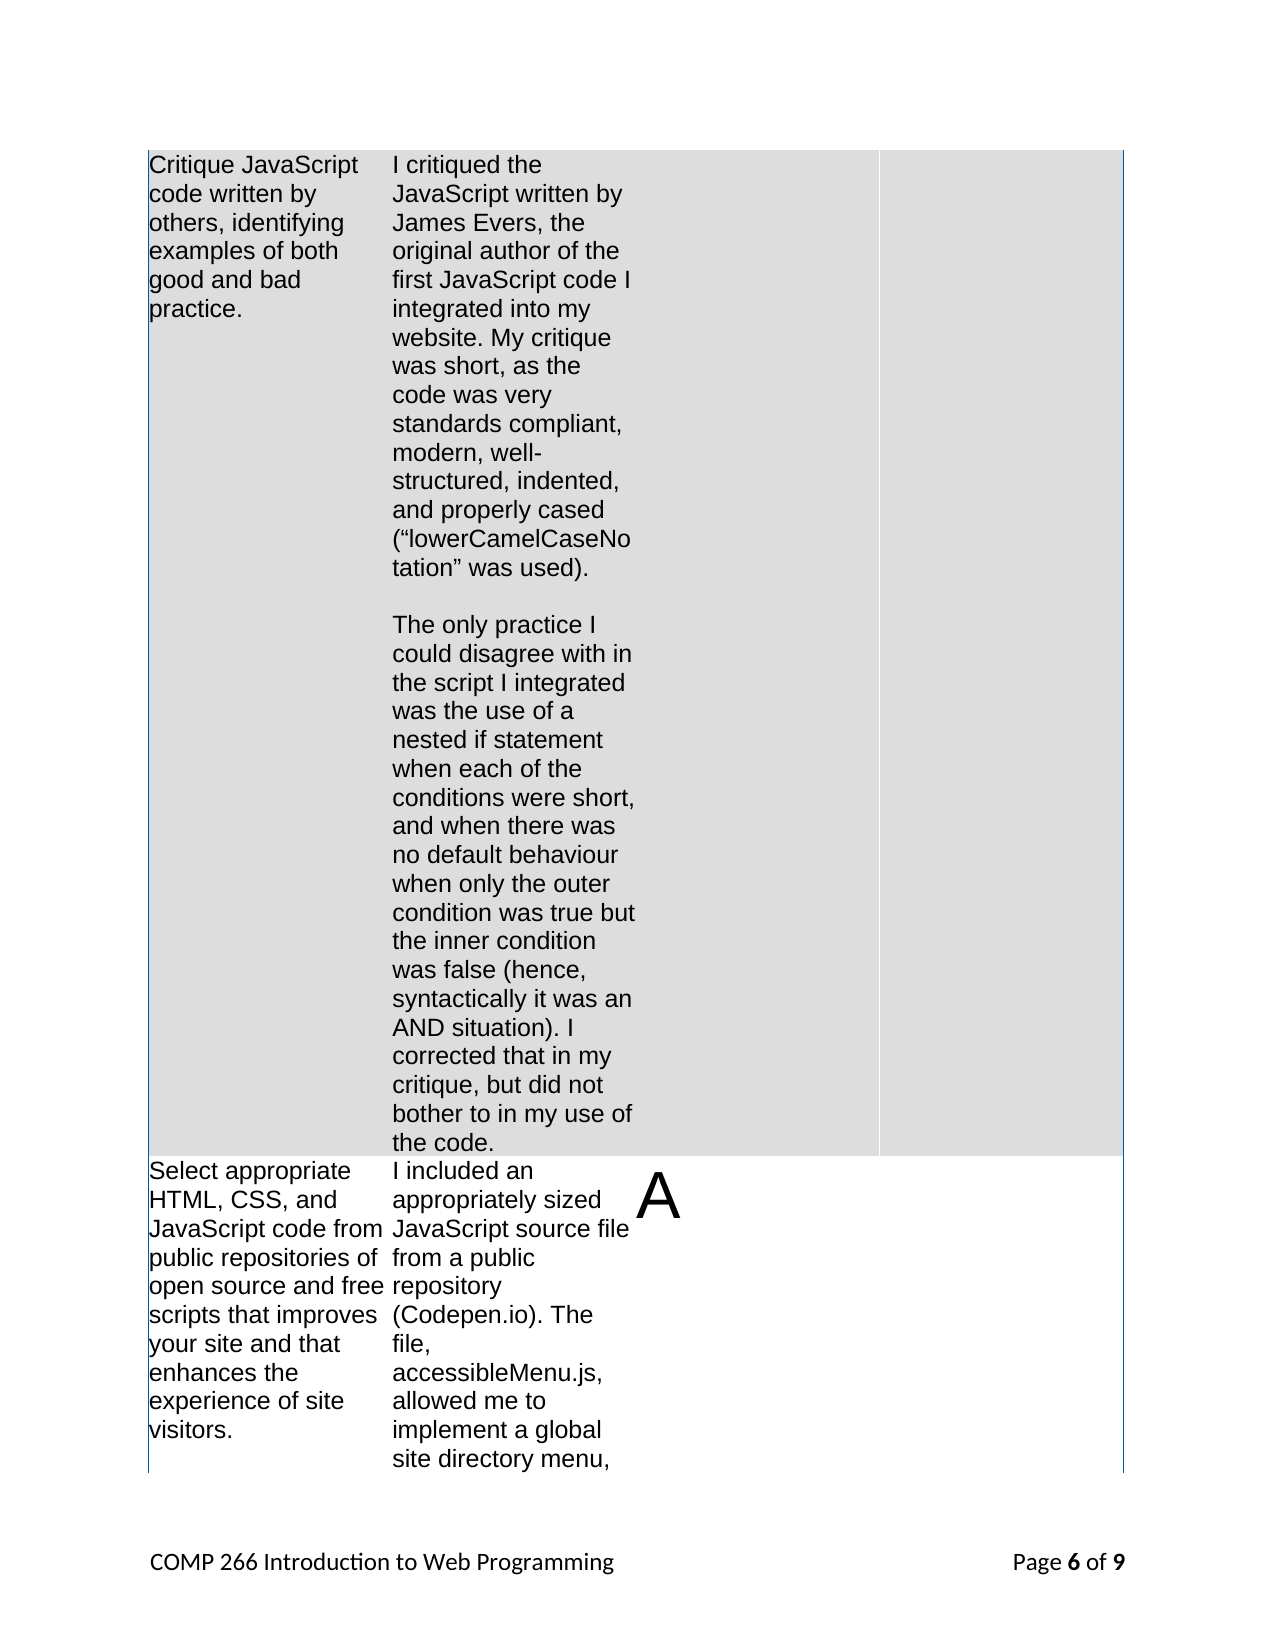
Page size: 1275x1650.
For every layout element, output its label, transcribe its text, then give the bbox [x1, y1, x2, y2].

table_cell Critique JavaScript code written by others, identifying examples of both good and bad practice. [149, 150, 392, 1156]
table_cell I included an appropriately sized JavaScript source file from a public repository (Codepen.io). The file, accessibleMenu.js, allowed me to implement a global site directory menu, [392, 1156, 636, 1472]
table_cell [880, 150, 1123, 1156]
table_cell I critiqued the JavaScript written by James Evers, the original author of the first JavaScript code I integrated into my website. My critique was short, as the code was very standards compliant, modern, well-structured, indented, and properly cased (“lowerCamelCaseNotation” was used). The only practice I could disagree with in the script I integrated was the use of a nested if statement when each of the conditions were short, and when there was no default behaviour when only the outer condition was true but the inner condition was false (hence, syntactically it was an AND situation). I corrected that in my critique, but did not bother to in my use of the code. [392, 150, 636, 1156]
table_cell [880, 1156, 1123, 1472]
table_cell A [636, 1156, 879, 1472]
table_cell [636, 150, 879, 1156]
table_cell Select appropriate HTML, CSS, and JavaScript code from public repositories of open source and free scripts that improves your site and that enhances the experience of site visitors. [149, 1156, 392, 1472]
